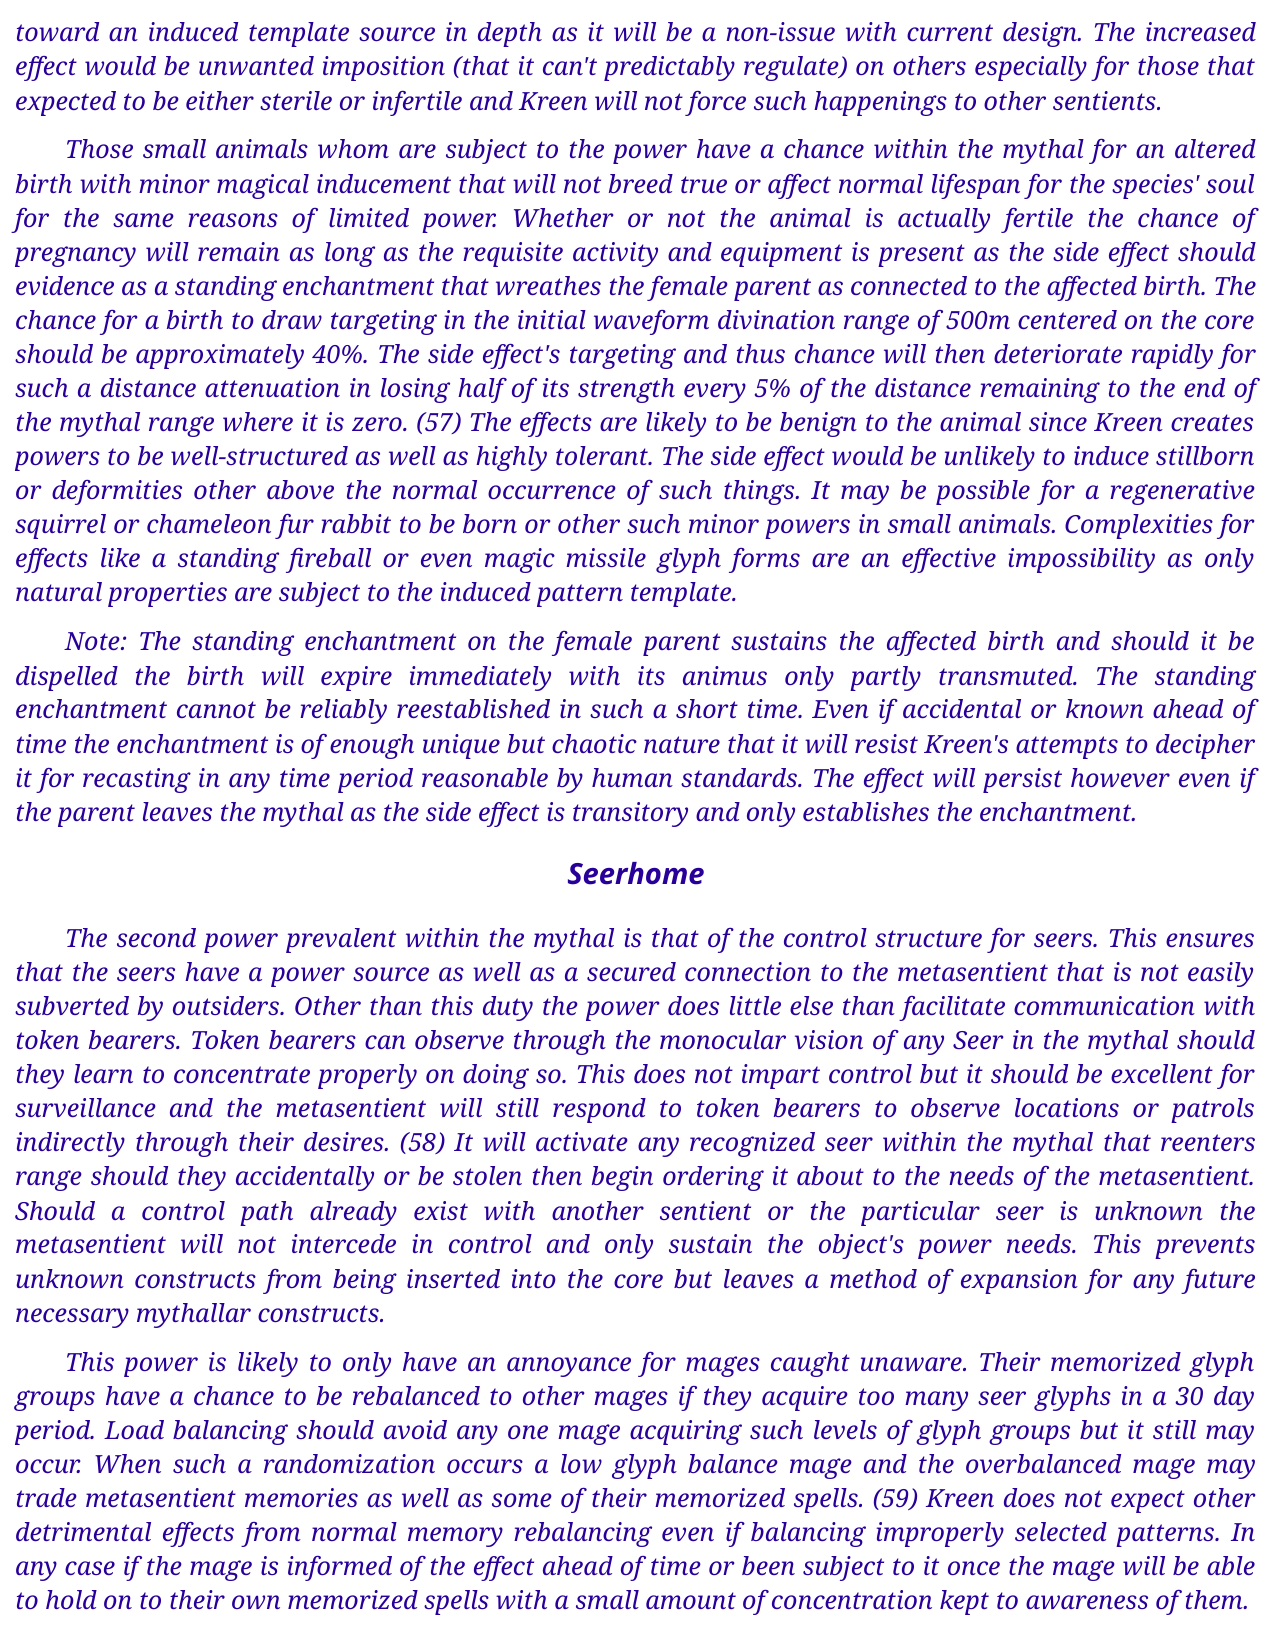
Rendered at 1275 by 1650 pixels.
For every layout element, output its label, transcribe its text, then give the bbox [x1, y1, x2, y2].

subtitle Seerhome [15, 853, 1260, 893]
text This power is likely to only have an annoyance for mages caught unaware. Their memorized glyph groups have a chance to be rebalanced to other mages if they acquire too many seer glyphs in a 30 day period. Load balancing should avoid any one mage acquiring such levels of glyph groups but it still may occur. When such a randomization occurs a low glyph balance mage and the overbalanced mage may trade metasentient memories as well as some of their memorized spells. (59) Kreen does not expect other detrimental effects from normal memory rebalancing even if balancing improperly selected patterns. In any case if the mage is informed of the effect ahead of time or been subject to it once the mage will be able to hold on to their own memorized spells with a small amount of concentration kept to awareness of them. [15, 1344, 1260, 1617]
text Those small animals whom are subject to the power have a chance within the mythal for an altered birth with minor magical inducement that will not breed true or affect normal lifespan for the species' soul for the same reasons of limited power. Whether or not the animal is actually fertile the chance of pregnancy will remain as long as the requisite activity and equipment is present as the side effect should evidence as a standing enchantment that wreathes the female parent as connected to the affected birth. The chance for a birth to draw targeting in the initial waveform divination range of 500m centered on the core should be approximately 40%. The side effect's targeting and thus chance will then deteriorate rapidly for such a distance attenuation in losing half of its strength every 5% of the distance remaining to the end of the mythal range where it is zero. (57) The effects are likely to be benign to the animal since Kreen creates powers to be well-structured as well as highly tolerant. The side effect would be unlikely to induce stillborn or deformities other above the normal occurrence of such things. It may be possible for a regenerative squirrel or chameleon fur rabbit to be born or other such minor powers in small animals. Complexities for effects like a standing fireball or even magic missile glyph forms are an effective impossibility as only natural properties are subject to the induced pattern template. [15, 132, 1260, 609]
text The second power prevalent within the mythal is that of the control structure for seers. This ensures that the seers have a power source as well as a secured connection to the metasentient that is not easily subverted by outsiders. Other than this duty the power does little else than facilitate communication with token bearers. Token bearers can observe through the monocular vision of any Seer in the mythal should they learn to concentrate properly on doing so. This does not impart control but it should be excellent for surveillance and the metasentient will still respond to token bearers to observe locations or patrols indirectly through their desires. (58) It will activate any recognized seer within the mythal that reenters range should they accidentally or be stolen then begin ordering it about to the needs of the metasentient. Should a control path already exist with another sentient or the particular seer is unknown the metasentient will not intercede in control and only sustain the object's power needs. This prevents unknown constructs from being inserted into the core but leaves a method of expansion for any future necessary mythallar constructs. [15, 921, 1260, 1329]
text Note: The standing enchantment on the female parent sustains the affected birth and should it be dispelled the birth will expire immediately with its animus only partly transmuted. The standing enchantment cannot be reliably reestablished in such a short time. Even if accidental or known ahead of time the enchantment is of enough unique but chaotic nature that it will resist Kreen's attempts to decipher it for recasting in any time period reasonable by human standards. The effect will persist however even if the parent leaves the mythal as the side effect is transitory and only establishes the enchantment. [15, 624, 1260, 828]
text toward an induced template source in depth as it will be a non-issue with current design. The increased effect would be unwanted imposition (that it can't predictably regulate) on others especially for those that expected to be either sterile or infertile and Kreen will not force such happenings to other sentients. [15, 15, 1260, 117]
